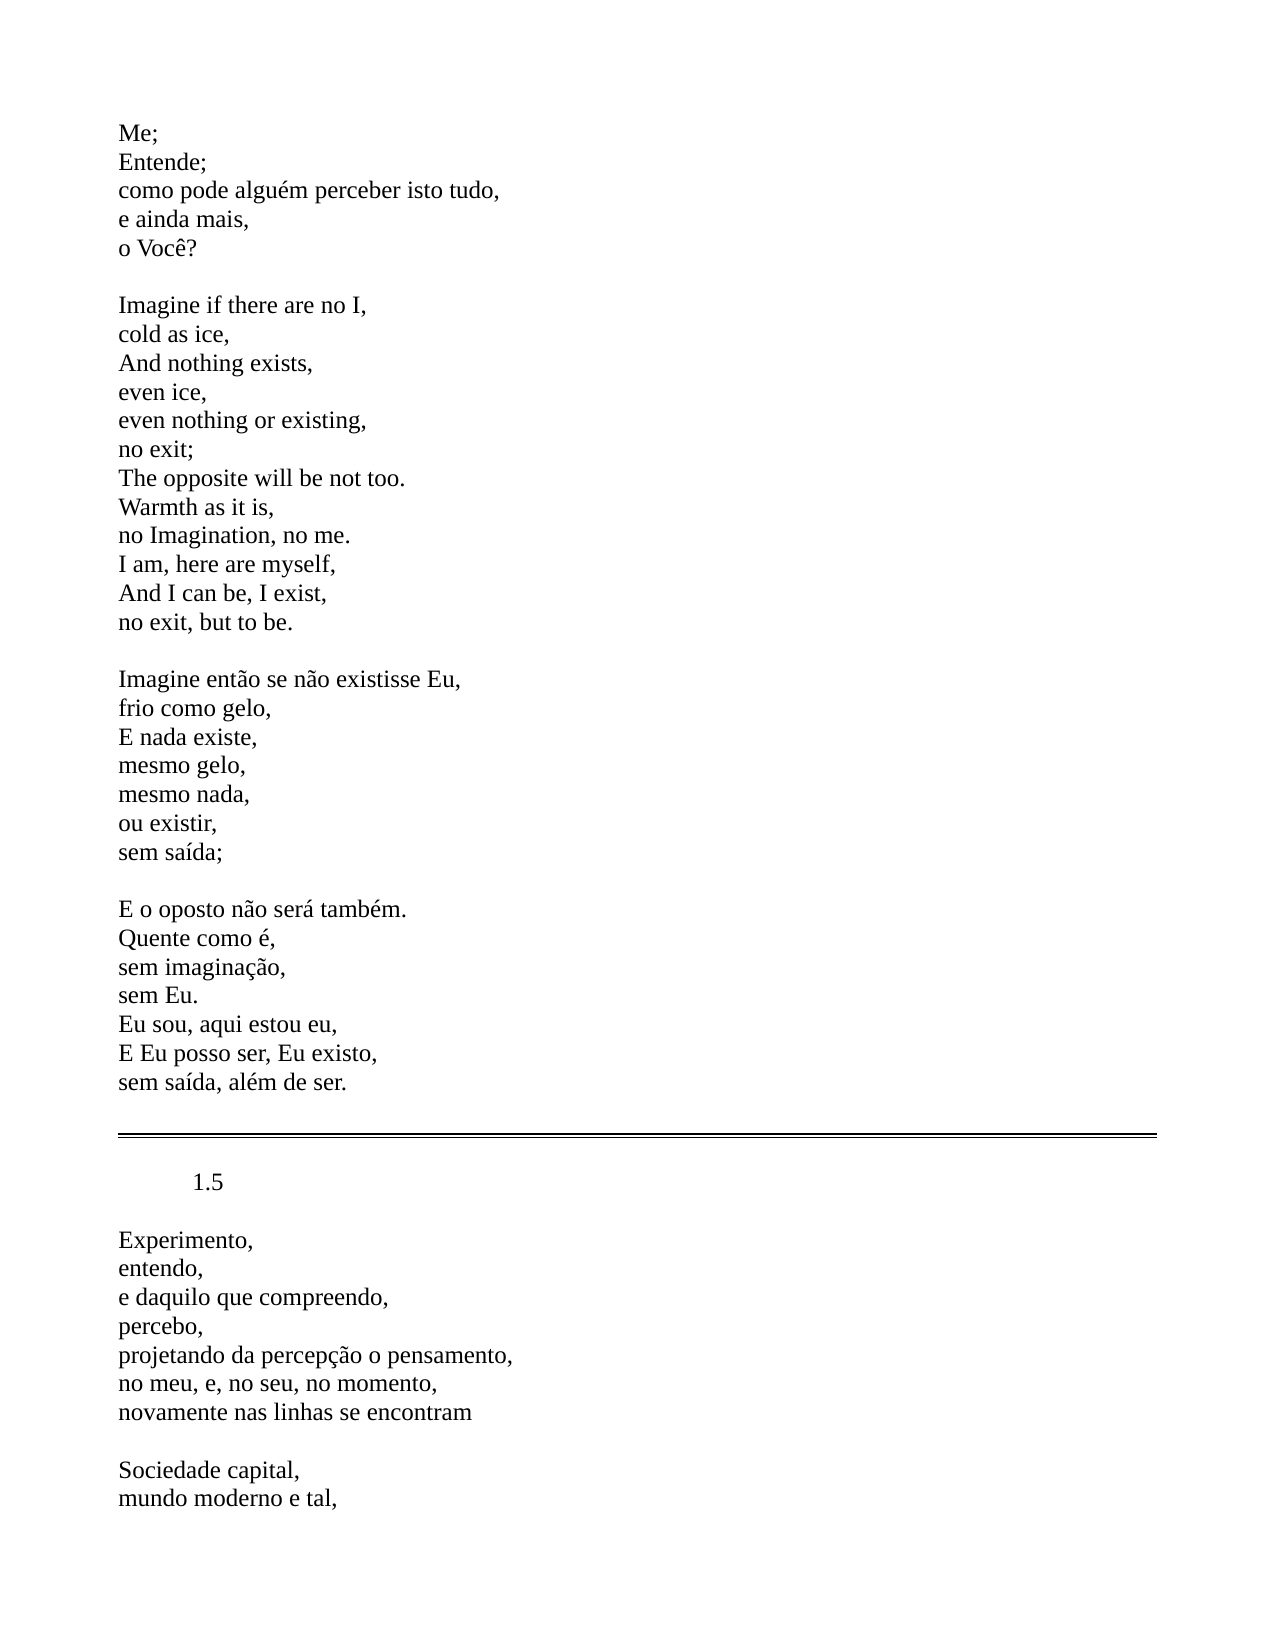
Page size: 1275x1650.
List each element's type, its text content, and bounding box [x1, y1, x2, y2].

text mundo moderno e tal, [118, 1483, 1157, 1512]
text Quente como é, [118, 923, 1157, 952]
text sem saída; [118, 837, 1157, 866]
text percebo, [118, 1311, 1157, 1340]
text Entende; [118, 147, 1157, 176]
text ou existir, [118, 808, 1157, 837]
text And I can be, I exist, [118, 578, 1157, 607]
text Experimento, [118, 1225, 1157, 1253]
text E Eu posso ser, Eu existo, [118, 1038, 1157, 1067]
text no exit; [118, 434, 1157, 463]
text I am, here are myself, [118, 549, 1157, 578]
text frio como gelo, [118, 693, 1157, 722]
text no Imagination, no me. [118, 521, 1157, 549]
text Eu sou, aqui estou eu, [118, 1009, 1157, 1038]
text E nada existe, [118, 722, 1157, 751]
text Sociedade capital, [118, 1455, 1157, 1483]
text Me; [118, 118, 1157, 147]
text E o oposto não será também. [118, 894, 1157, 923]
text Imagine então se não existisse Eu, [118, 664, 1157, 693]
text even ice, [118, 377, 1157, 406]
text even nothing or existing, [118, 406, 1157, 434]
text mesmo gelo, [118, 751, 1157, 779]
text novamente nas linhas se encontram [118, 1397, 1157, 1426]
text entendo, [118, 1253, 1157, 1282]
text sem imaginação, [118, 952, 1157, 981]
text 1.5 [118, 1167, 1157, 1196]
text o Você? [118, 233, 1157, 262]
text sem saída, além de ser. [118, 1067, 1157, 1096]
text e daquilo que compreendo, [118, 1282, 1157, 1311]
text no exit, but to be. [118, 607, 1157, 636]
text Imagine if there are no I, [118, 291, 1157, 319]
text projetando da percepção o pensamento, [118, 1340, 1157, 1368]
text Warmth as it is, [118, 492, 1157, 521]
text como pode alguém perceber isto tudo, [118, 176, 1157, 204]
text The opposite will be not too. [118, 463, 1157, 492]
text no meu, e, no seu, no momento, [118, 1368, 1157, 1397]
text cold as ice, [118, 319, 1157, 348]
text sem Eu. [118, 981, 1157, 1009]
text And nothing exists, [118, 348, 1157, 377]
text mesmo nada, [118, 779, 1157, 808]
text e ainda mais, [118, 204, 1157, 233]
